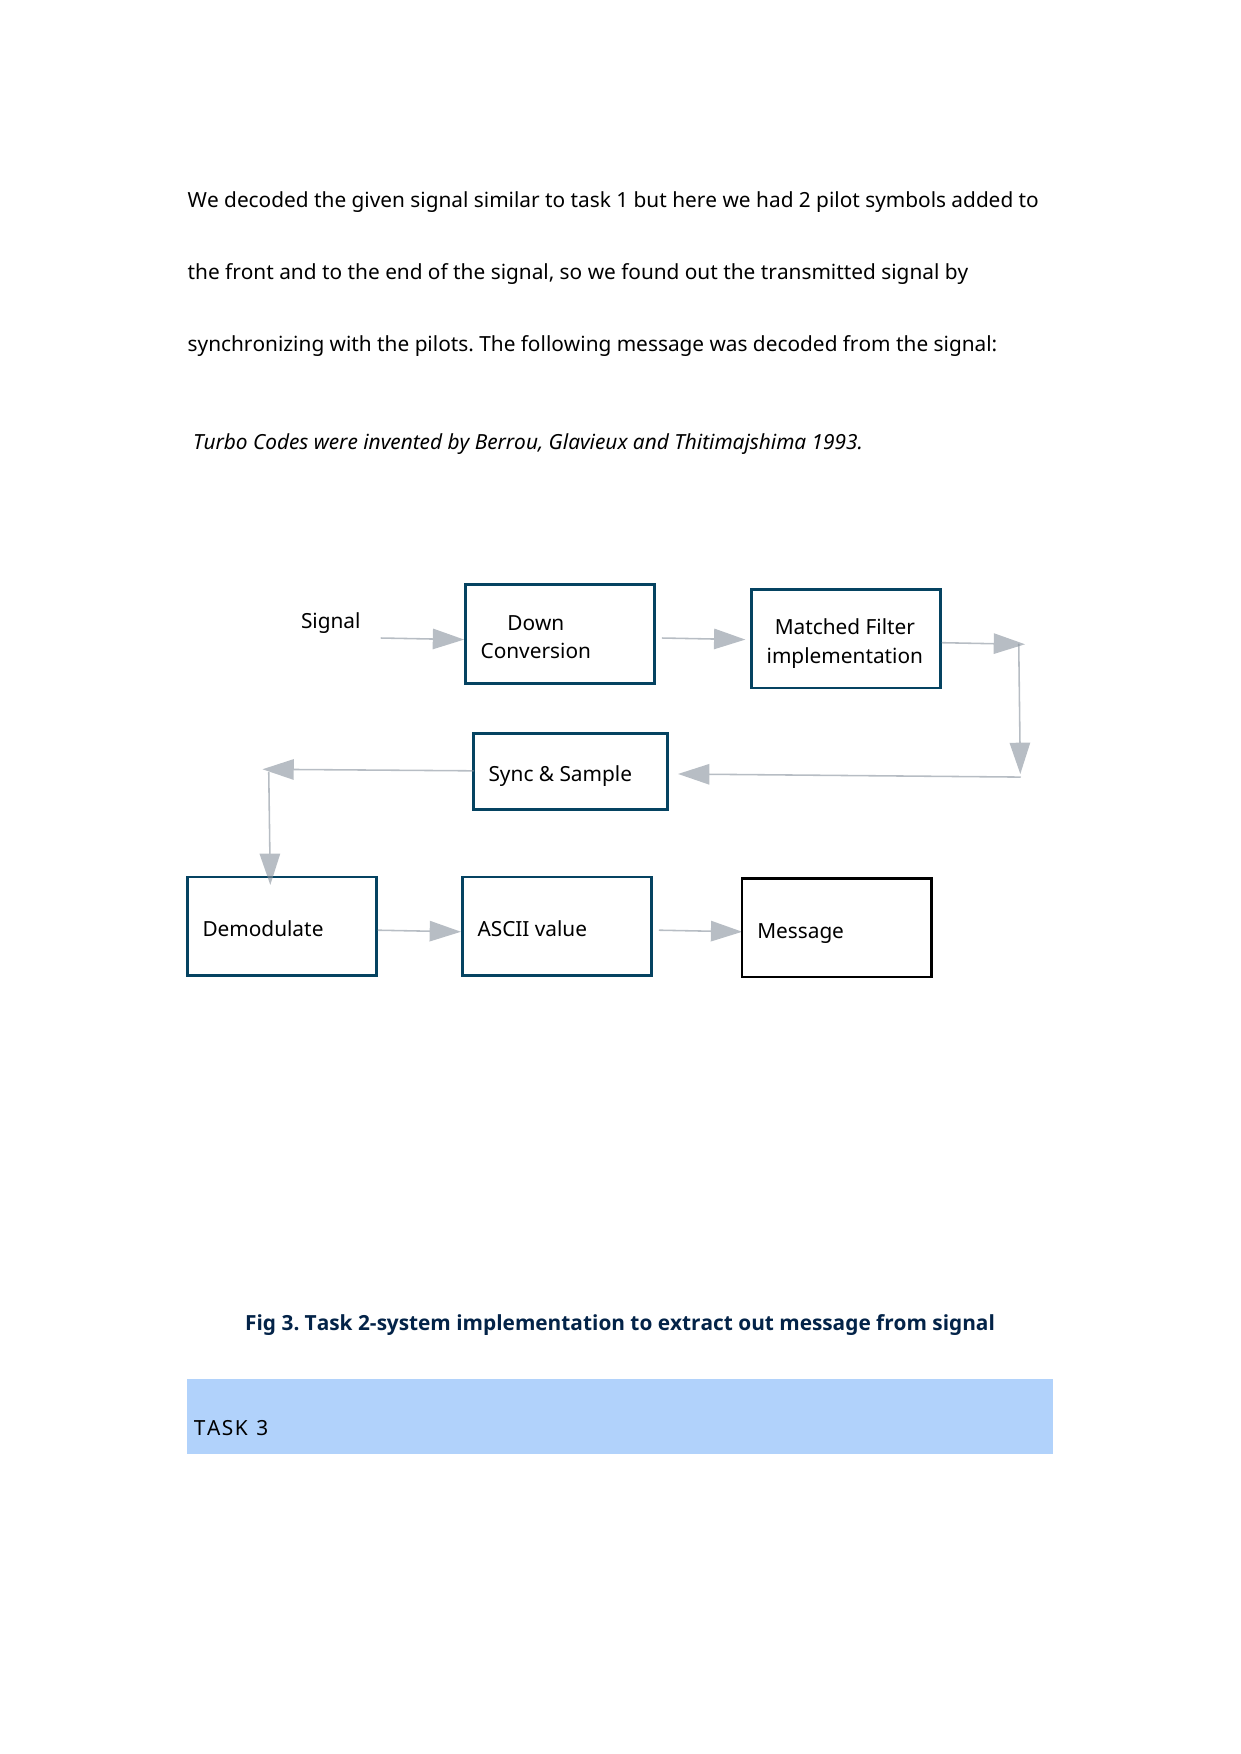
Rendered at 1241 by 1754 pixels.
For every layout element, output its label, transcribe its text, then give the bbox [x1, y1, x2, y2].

subtitle Task 3 [194, 1385, 1046, 1448]
text Fig 3. Task 2-system implementation to extract out message from signal [187, 1281, 1053, 1344]
text We decoded the given signal similar to task 1 but here we had 2 pilot symbols added to the front and to the end of the signal, so we found out the transmitted signal by synchronizing with the pilots. The following message was decoded from the signal: [187, 158, 1053, 364]
text Turbo Codes were invented by Berrou, Glavieux and Thitimajshima 1993. [187, 400, 1053, 462]
